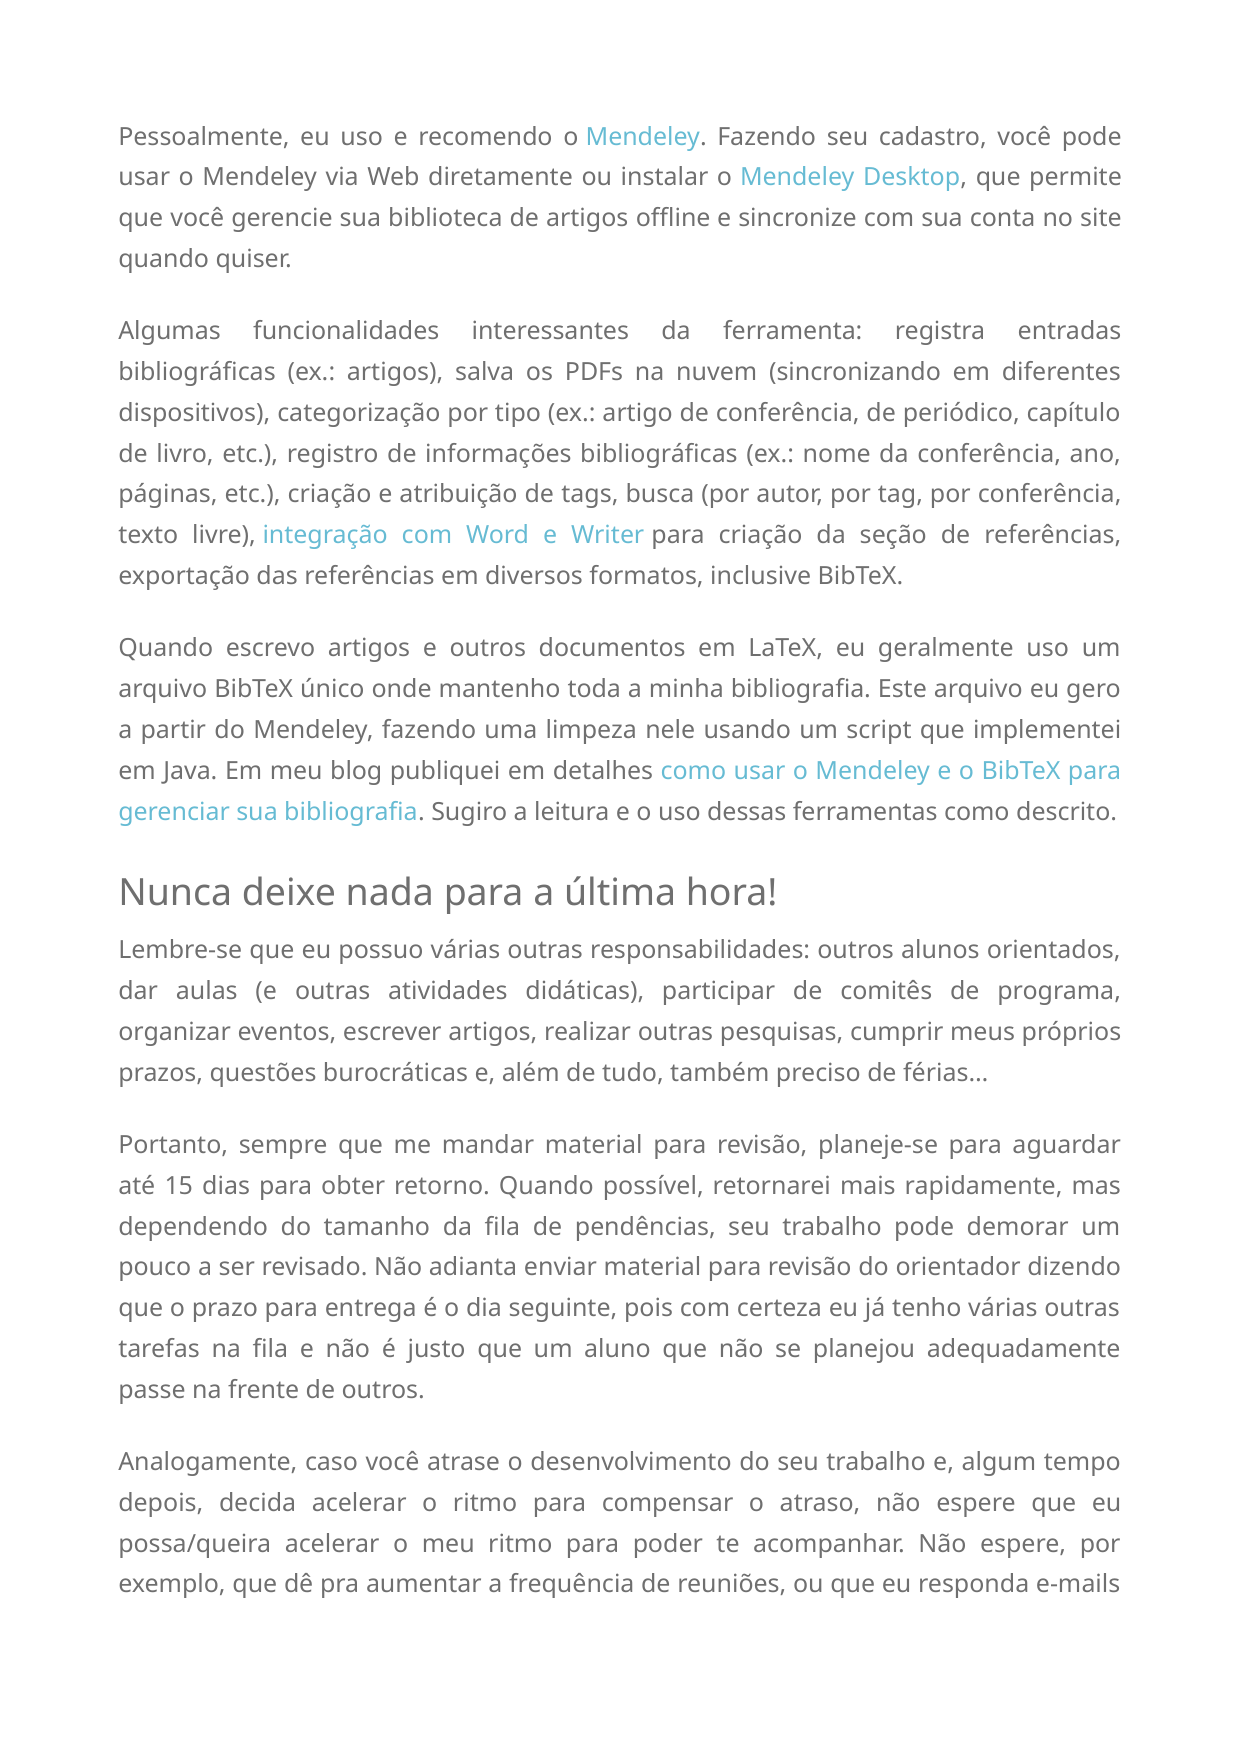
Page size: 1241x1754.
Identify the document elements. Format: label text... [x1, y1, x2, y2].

text Pessoalmente, eu uso e recomendo o Mendeley. Fazendo seu cadastro, você pode usar o Mendeley via Web diretamente ou instalar o Mendeley Desktop, que permite que você gerencie sua biblioteca de artigos offline e sincronize com sua conta no site quando quiser. [118, 118, 1122, 275]
text Algumas funcionalidades interessantes da ferramenta: registra entradas bibliográficas (ex.: artigos), salva os PDFs na nuvem (sincronizando em diferentes dispositivos), categorização por tipo (ex.: artigo de conferência, de periódico, capítulo de livro, etc.), registro de informações bibliográficas (ex.: nome da conferência, ano, páginas, etc.), criação e atribuição de tags, busca (por autor, por tag, por conferência, texto livre), integração com Word e Writer para criação da seção de referências, exportação das referências em diversos formatos, inclusive BibTeX. [118, 313, 1122, 592]
text Lembre-se que eu possuo várias outras responsabilidades: outros alunos orientados, dar aulas (e outras atividades didáticas), participar de comitês de programa, organizar eventos, escrever artigos, realizar outras pesquisas, cumprir meus próprios prazos, questões burocráticas e, além de tudo, também preciso de férias… [118, 932, 1122, 1088]
subtitle Nunca deixe nada para a última hora! [118, 865, 1122, 916]
text Analogamente, caso você atrase o desenvolvimento do seu trabalho e, algum tempo depois, decida acelerar o ritmo para compensar o atraso, não espere que eu possa/queira acelerar o meu ritmo para poder te acompanhar. Não espere, por exemplo, que dê pra aumentar a frequência de reuniões, ou que eu responda e-mails [118, 1443, 1122, 1600]
text Portanto, sempre que me mandar material para revisão, planeje-se para aguardar até 15 dias para obter retorno. Quando possível, retornarei mais rapidamente, mas dependendo do tamanho da fila de pendências, seu trabalho pode demorar um pouco a ser revisado. Não adianta enviar material para revisão do orientador dizendo que o prazo para entrega é o dia seguinte, pois com certeza eu já tenho várias outras tarefas na fila e não é justo que um aluno que não se planejou adequadamente passe na frente de outros. [118, 1126, 1122, 1406]
text Quando escrevo artigos e outros documentos em LaTeX, eu geralmente uso um arquivo BibTeX único onde mantenho toda a minha bibliografia. Este arquivo eu gero a partir do Mendeley, fazendo uma limpeza nele usando um script que implementei em Java. Em meu blog publiquei em detalhes como usar o Mendeley e o BibTeX para gerenciar sua bibliografia. Sugiro a leitura e o uso dessas ferramentas como descrito. [118, 630, 1122, 827]
